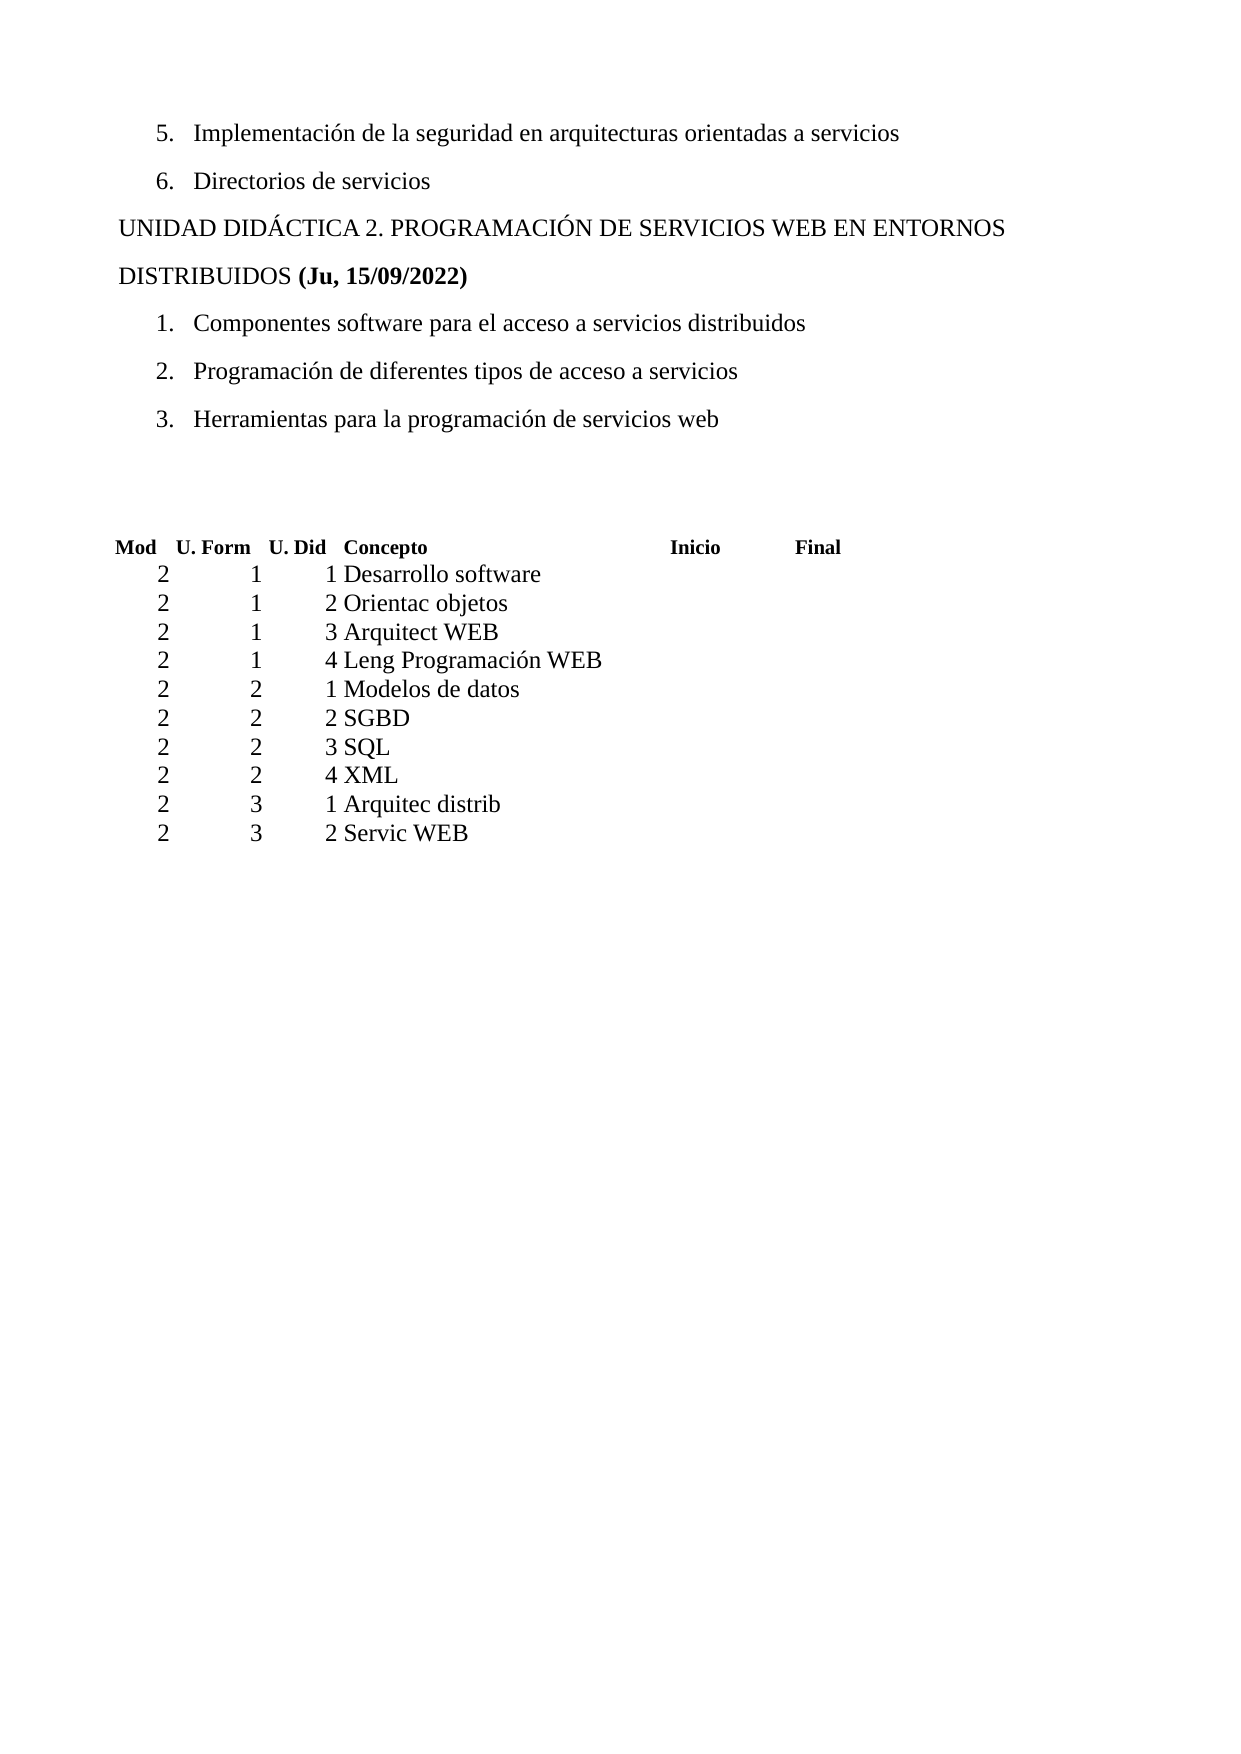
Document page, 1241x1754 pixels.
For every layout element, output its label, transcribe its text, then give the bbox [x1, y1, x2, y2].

table_cell Leng Programación WEB [340, 645, 667, 674]
table_cell Arquitec distrib [340, 789, 667, 818]
table_cell SGBD [340, 703, 667, 732]
table_cell [792, 789, 945, 818]
table_cell 2 [265, 818, 340, 847]
text DISTRIBUIDOS (Ju, 15/09/2022) [118, 261, 1122, 290]
table_header Mod [112, 533, 172, 559]
table_cell 2 [112, 703, 172, 732]
text UNIDAD DIDÁCTICA 2. PROGRAMACIÓN DE SERVICIOS WEB EN ENTORNOS [118, 213, 1122, 242]
table_cell Modelos de datos [340, 674, 667, 703]
list Componentes software para el acceso a servicios distribuidos [156, 308, 1122, 337]
table_cell [792, 732, 945, 760]
table_cell [667, 674, 792, 703]
table_cell 2 [265, 588, 340, 617]
table_cell 1 [265, 559, 340, 588]
table_header Concepto [340, 533, 667, 559]
table_header Final [792, 533, 945, 559]
table_cell [792, 760, 945, 789]
table_cell Arquitect WEB [340, 617, 667, 645]
table_cell 2 [112, 559, 172, 588]
table_cell 3 [265, 732, 340, 760]
table_cell Desarrollo software [340, 559, 667, 588]
table_cell 1 [173, 617, 265, 645]
table_cell 4 [265, 760, 340, 789]
table_cell Orientac objetos [340, 588, 667, 617]
table_cell [667, 588, 792, 617]
table_cell 1 [173, 588, 265, 617]
table_cell [667, 818, 792, 847]
table_cell 2 [112, 760, 172, 789]
table_header Inicio [667, 533, 792, 559]
table_header U. Form [173, 533, 265, 559]
table_cell [792, 645, 945, 674]
table_cell 1 [265, 789, 340, 818]
table_cell 2 [265, 703, 340, 732]
list Implementación de la seguridad en arquitecturas orientadas a servicios [156, 118, 1122, 147]
table_cell [792, 617, 945, 645]
table_cell 2 [112, 674, 172, 703]
table_cell XML [340, 760, 667, 789]
table_cell 1 [173, 559, 265, 588]
table_cell 2 [112, 588, 172, 617]
table_cell SQL [340, 732, 667, 760]
list Herramientas para la programación de servicios web [156, 404, 1122, 432]
table_cell 2 [173, 760, 265, 789]
table_cell [667, 789, 792, 818]
table_cell [792, 559, 945, 588]
table_cell [667, 617, 792, 645]
table_cell 4 [265, 645, 340, 674]
table_cell 2 [173, 732, 265, 760]
table_cell [792, 703, 945, 732]
table_cell 2 [173, 674, 265, 703]
table_cell [667, 760, 792, 789]
table_cell 3 [265, 617, 340, 645]
table_cell [792, 588, 945, 617]
table_cell 1 [173, 645, 265, 674]
table_cell [792, 818, 945, 847]
table_cell 2 [112, 617, 172, 645]
table_cell Servic WEB [340, 818, 667, 847]
table_cell 2 [112, 732, 172, 760]
table_cell [667, 559, 792, 588]
list Programación de diferentes tipos de acceso a servicios [156, 356, 1122, 385]
table_cell 2 [112, 645, 172, 674]
table_cell [667, 703, 792, 732]
table_cell 3 [173, 789, 265, 818]
table_cell [667, 732, 792, 760]
table_cell [667, 645, 792, 674]
table_cell 3 [173, 818, 265, 847]
table_cell 2 [112, 789, 172, 818]
table_cell [792, 674, 945, 703]
table_header U. Did [265, 533, 340, 559]
table_cell 2 [112, 818, 172, 847]
list Directorios de servicios [156, 166, 1122, 194]
table_cell 1 [265, 674, 340, 703]
table_cell 2 [173, 703, 265, 732]
